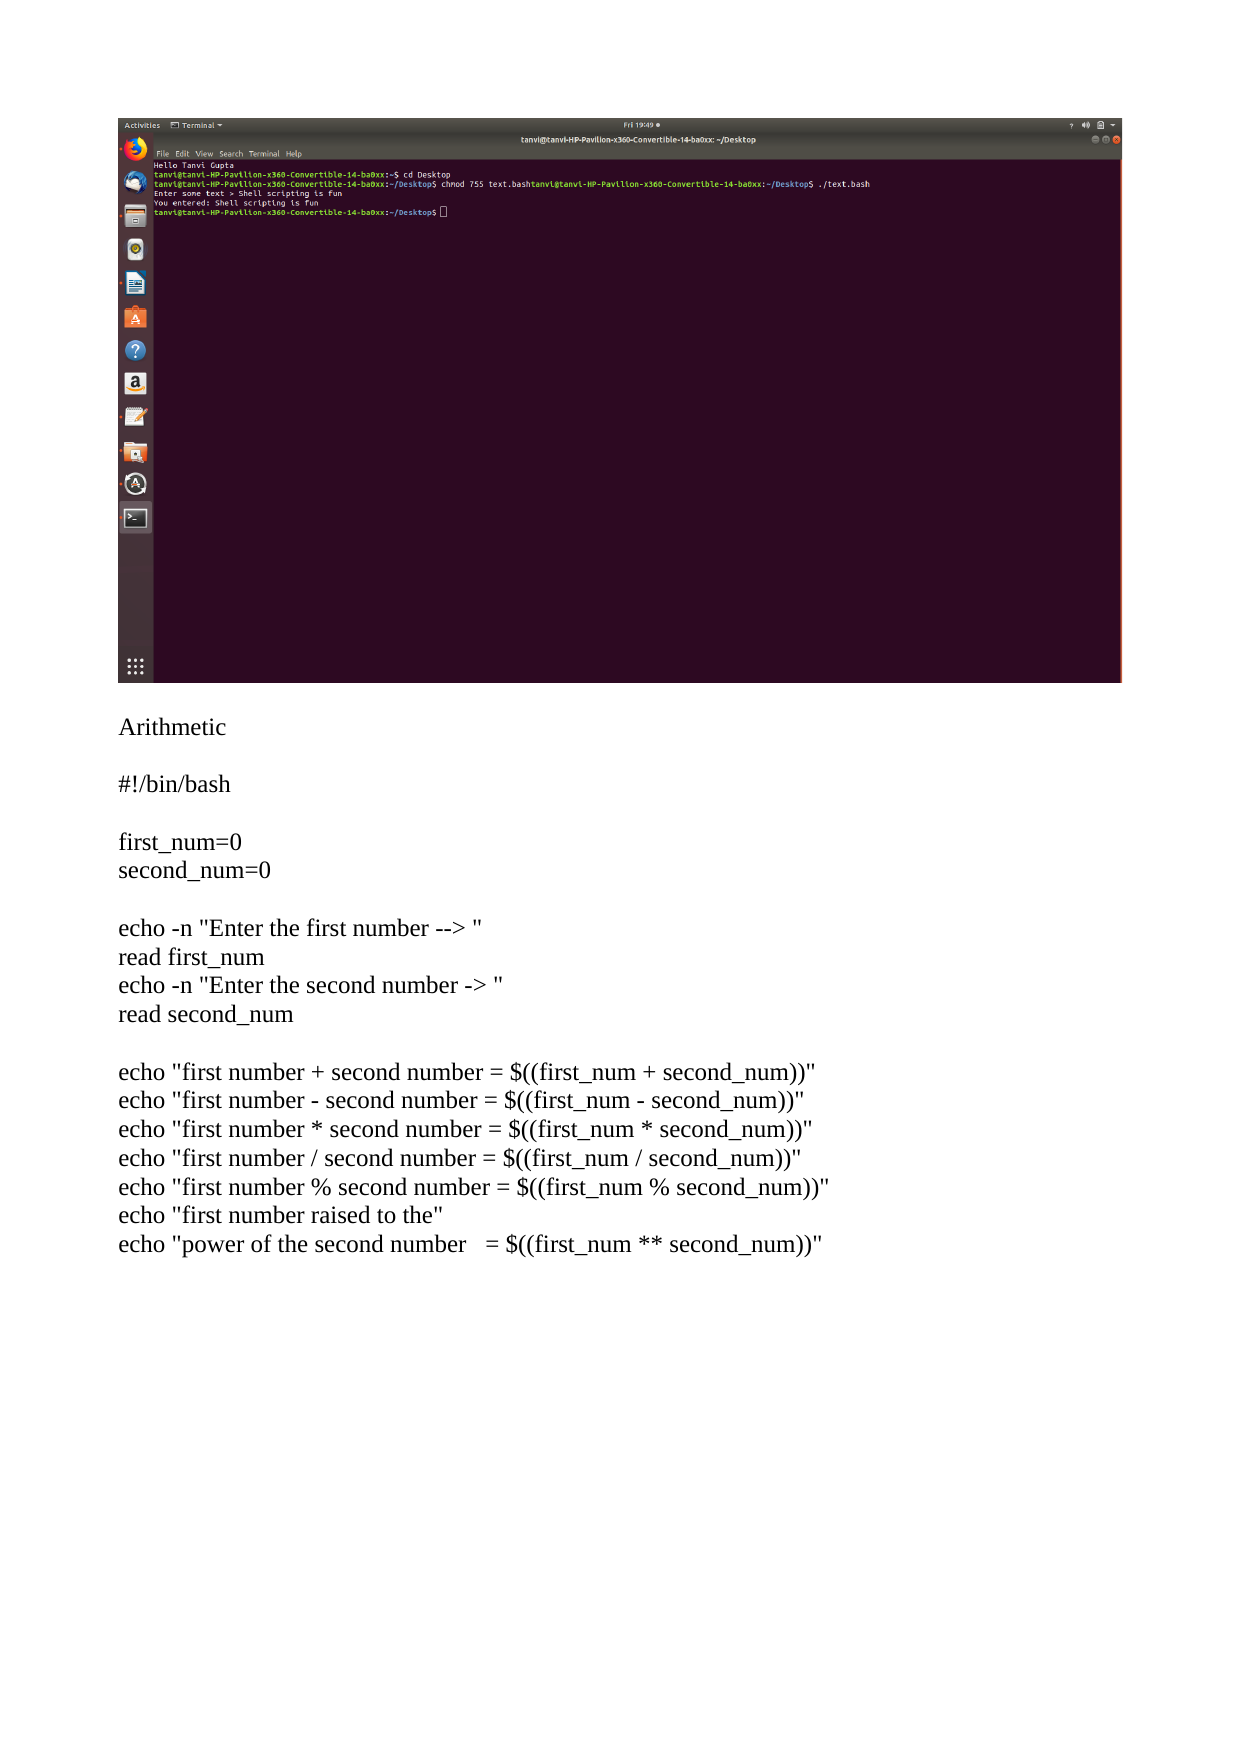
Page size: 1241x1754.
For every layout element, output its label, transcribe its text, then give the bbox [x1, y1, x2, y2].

text echo "first number raised to the" [118, 1200, 1122, 1229]
picture [118, 118, 1123, 683]
text echo -n "Enter the second number -> " [118, 970, 1122, 999]
text echo "first number * second number = $((first_num * second_num))" [118, 1114, 1122, 1143]
text echo "power of the second number = $((first_num ** second_num))" [118, 1229, 1122, 1258]
text echo "first number % second number = $((first_num % second_num))" [118, 1172, 1122, 1200]
text second_num=0 [118, 855, 1122, 884]
text read second_num [118, 999, 1122, 1028]
text first_num=0 [118, 827, 1122, 855]
text echo -n "Enter the first number --> " [118, 913, 1122, 942]
text #!/bin/bash [118, 769, 1122, 798]
text echo "first number / second number = $((first_num / second_num))" [118, 1143, 1122, 1172]
text echo "first number - second number = $((first_num - second_num))" [118, 1085, 1122, 1114]
text echo "first number + second number = $((first_num + second_num))" [118, 1057, 1122, 1085]
text Arithmetic [118, 712, 1122, 740]
text read first_num [118, 942, 1122, 970]
